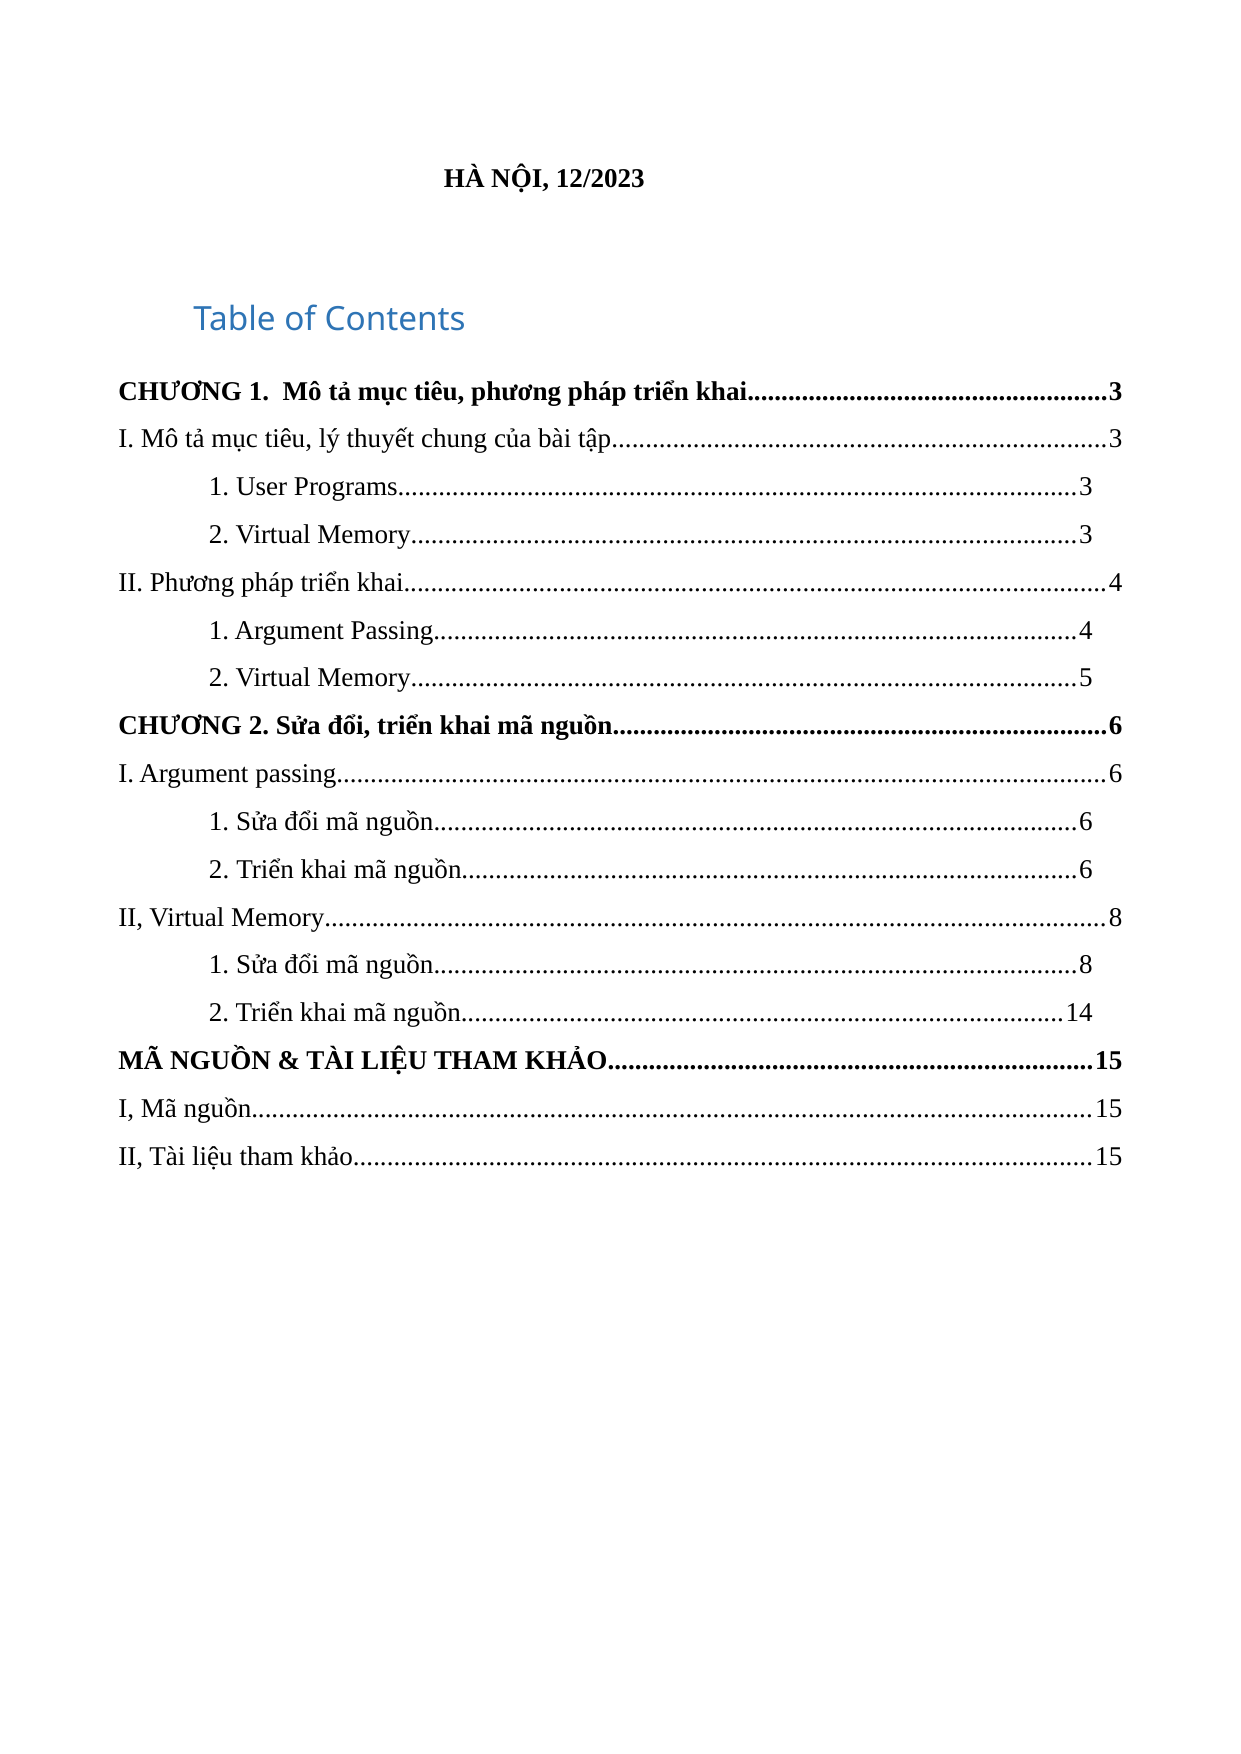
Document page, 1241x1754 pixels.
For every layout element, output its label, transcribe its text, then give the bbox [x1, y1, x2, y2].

text 2. Triển khai mã nguồn 14 [172, 996, 1122, 1027]
text CHƯƠNG 1. Mô tả mục tiêu, phương pháp triển khai 3 [118, 375, 1122, 406]
text 2. Virtual Memory 3 [172, 518, 1122, 549]
text 1. Sửa đổi mã nguồn 8 [172, 948, 1122, 979]
text II, Tài liệu tham khảo 15 [118, 1140, 1122, 1171]
text I. Mô tả mục tiêu, lý thuyết chung của bài tập 3 [118, 422, 1122, 454]
text I. Argument passing 6 [118, 757, 1122, 788]
table_cell HÀ NỘI, 12/2023 [74, 118, 1014, 193]
text 2. Virtual Memory 5 [172, 662, 1122, 693]
text II, Virtual Memory 8 [118, 901, 1122, 932]
text 1. User Programs 3 [172, 470, 1122, 501]
text CHƯƠNG 2. Sửa đổi, triển khai mã nguồn 6 [118, 709, 1122, 741]
subtitle Table of Contents [193, 294, 1122, 340]
text 1. Sửa đổi mã nguồn 6 [172, 805, 1122, 836]
text 1. Argument Passing 4 [172, 614, 1122, 645]
text I, Mã nguồn 15 [118, 1092, 1122, 1123]
text 2. Triển khai mã nguồn 6 [172, 853, 1122, 884]
text II. Phương pháp triển khai 4 [118, 566, 1122, 597]
text MÃ NGUỒN & TÀI LIỆU THAM KHẢO 15 [118, 1044, 1122, 1075]
